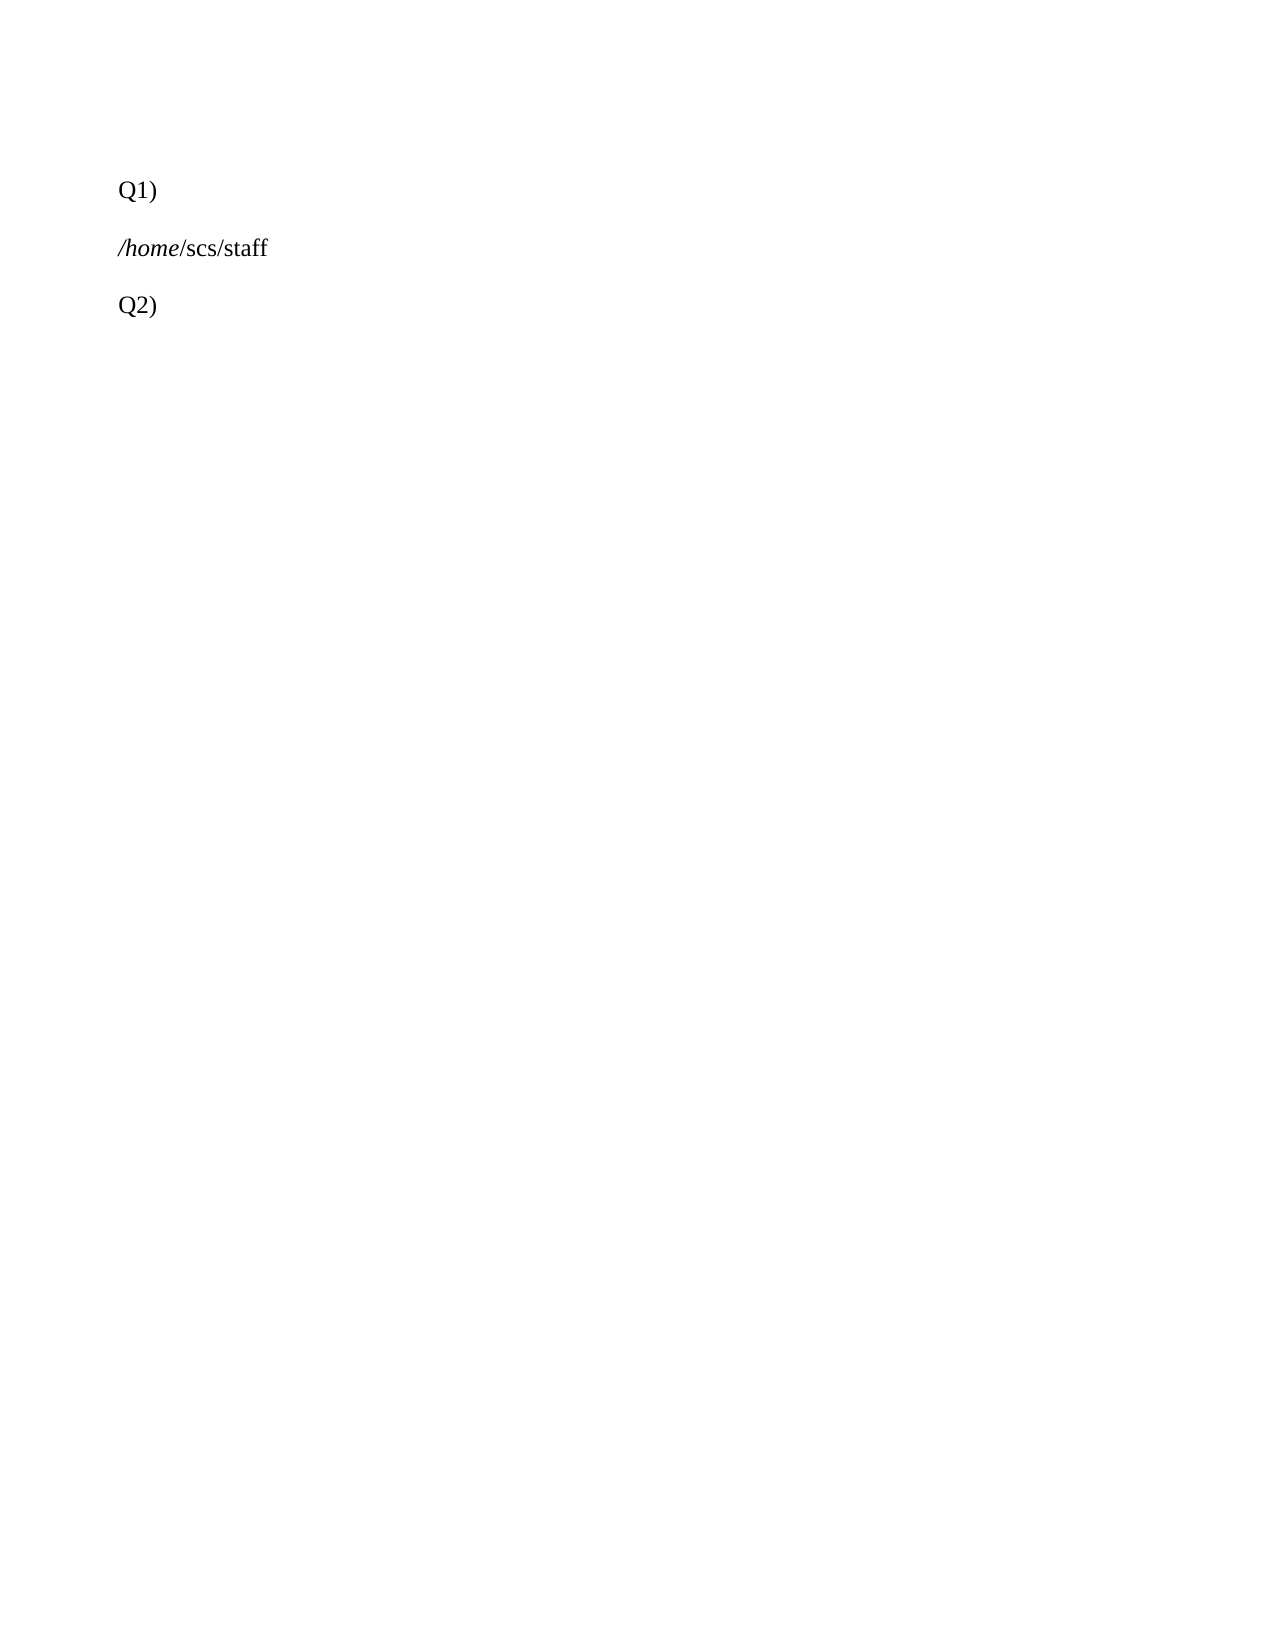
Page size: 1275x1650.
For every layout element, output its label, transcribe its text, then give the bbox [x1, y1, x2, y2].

text Q1) [118, 176, 1157, 204]
text /home/scs/staff [118, 233, 1157, 262]
text Q2) [118, 291, 1157, 319]
